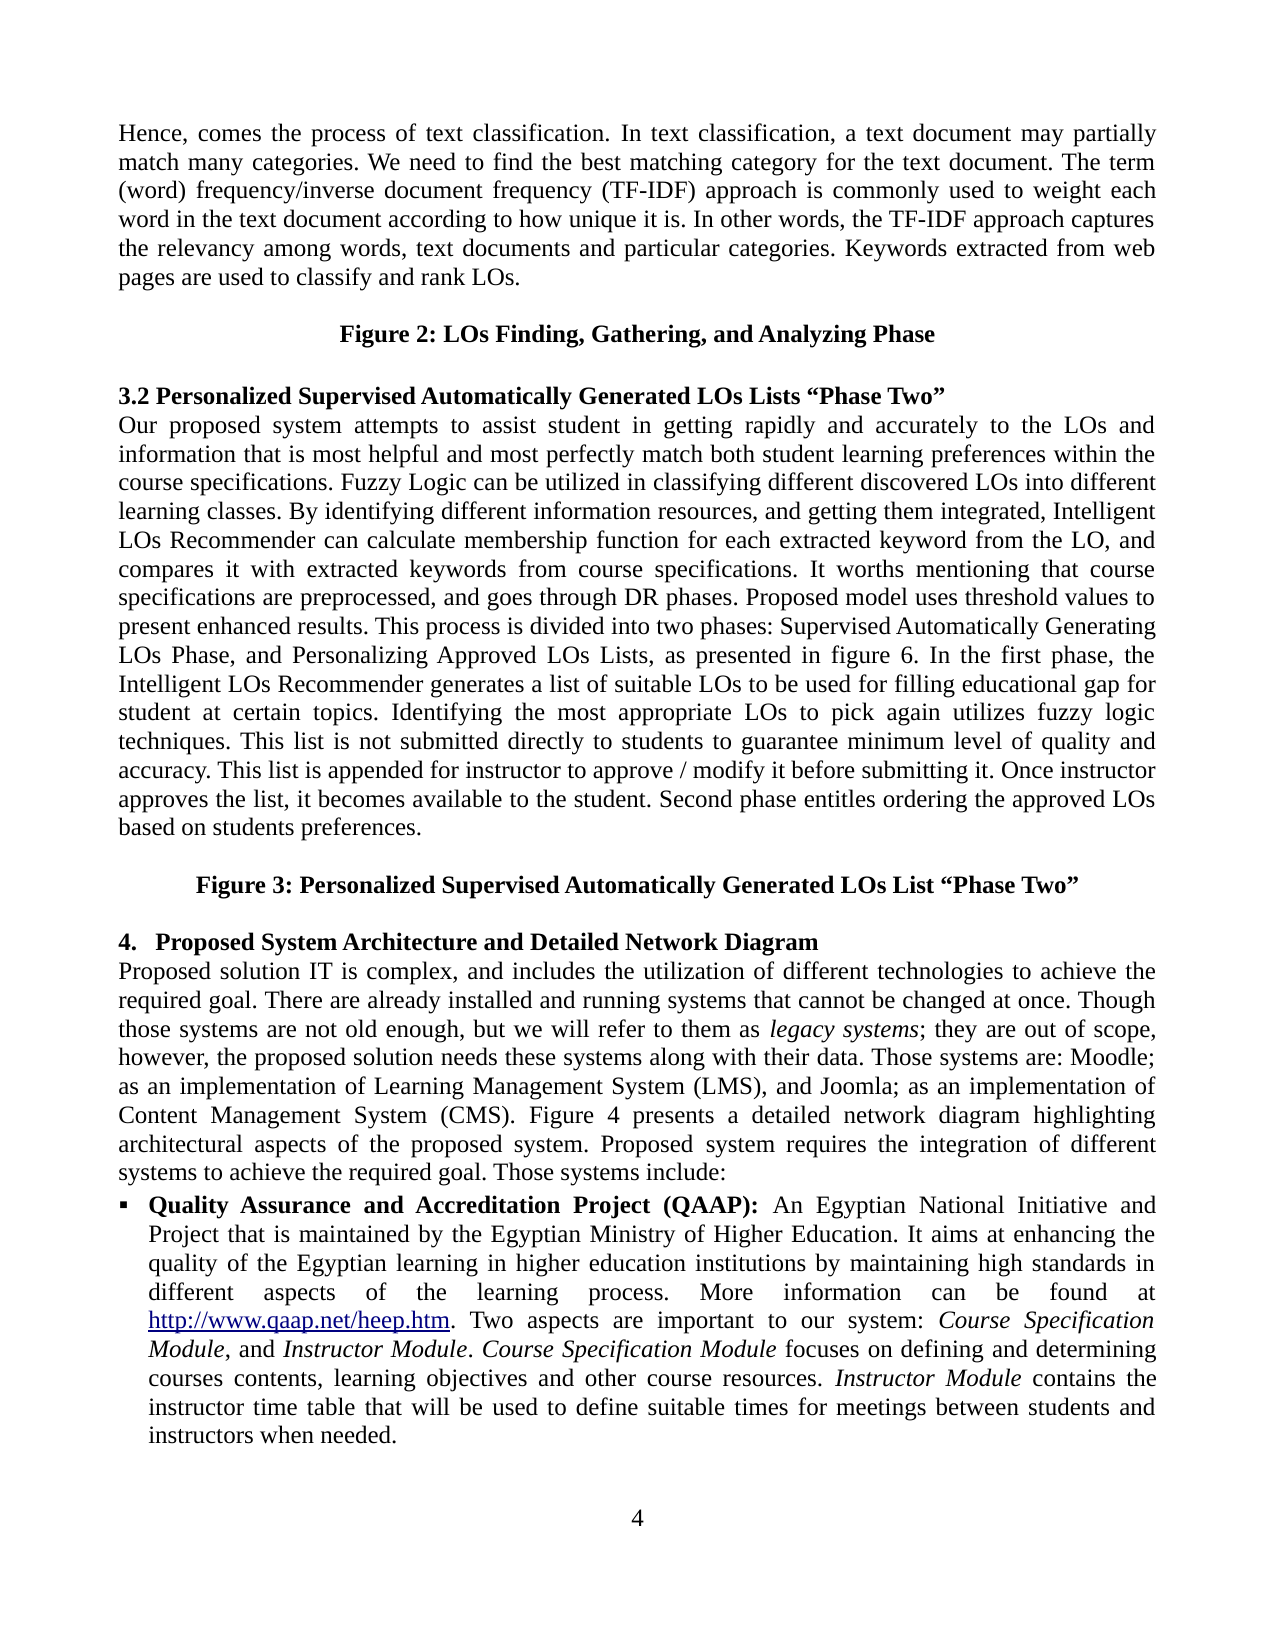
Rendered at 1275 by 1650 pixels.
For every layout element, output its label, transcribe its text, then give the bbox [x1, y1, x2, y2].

text 3.2 Personalized Supervised Automatically Generated LOs Lists “Phase Two” [118, 381, 1157, 410]
text Our proposed system attempts to assist student in getting rapidly and accurately to the LOs and information that is most helpful and most perfectly match both student learning preferences within the course specifications. Fuzzy Logic can be utilized in classifying different discovered LOs into different learning classes. By identifying different information resources, and getting them integrated, Intelligent LOs Recommender can calculate membership function for each extracted keyword from the LO, and compares it with extracted keywords from course specifications. It worths mentioning that course specifications are preprocessed, and goes through DR phases. Proposed model uses threshold values to present enhanced results. This process is divided into two phases: Supervised Automatically Generating LOs Phase, and Personalizing Approved LOs Lists, as presented in figure 6. In the first phase, the Intelligent LOs Recommender generates a list of suitable LOs to be used for filling educational gap for student at certain topics. Identifying the most appropriate LOs to pick again utilizes fuzzy logic techniques. This list is not submitted directly to students to guarantee minimum level of quality and accuracy. This list is appended for instructor to approve / modify it before submitting it. Once instructor approves the list, it becomes available to the student. Second phase entitles ordering the approved LOs based on students preferences. [118, 410, 1157, 841]
list Quality Assurance and Accreditation Project (QAAP): An Egyptian National Initiative and Project that is maintained by the Egyptian Ministry of Higher Education. It aims at enhancing the quality of the Egyptian learning in higher education institutions by maintaining high standards in different aspects of the learning process. More information can be found at http://www.qaap.net/heep.htm. Two aspects are important to our system: Course Specification Module, and Instructor Module. Course Specification Module focuses on defining and determining courses contents, learning objectives and other course resources. Instructor Module contains the instructor time table that will be used to define suitable times for meetings between students and instructors when needed. [118, 1190, 1157, 1449]
text Figure 3: Personalized Supervised Automatically Generated LOs List “Phase Two” [118, 870, 1157, 899]
text Proposed solution IT is complex, and includes the utilization of different technologies to achieve the required goal. There are already installed and running systems that cannot be changed at once. Though those systems are not old enough, but we will refer to them as legacy systems; they are out of scope, however, the proposed solution needs these systems along with their data. Those systems are: Moodle; as an implementation of Learning Management System (LMS), and Joomla; as an implementation of Content Management System (CMS). Figure 4 presents a detailed network diagram highlighting architectural aspects of the proposed system. Proposed system requires the integration of different systems to achieve the required goal. Those systems include: [118, 956, 1157, 1186]
text Figure 2: LOs Finding, Gathering, and Analyzing Phase [118, 319, 1157, 348]
text Hence, comes the process of text classification. In text classification, a text document may partially match many categories. We need to find the best matching category for the text document. The term (word) frequency/inverse document frequency (TF-IDF) approach is commonly used to weight each word in the text document according to how unique it is. In other words, the TF-IDF approach captures the relevancy among words, text documents and particular categories. Keywords extracted from web pages are used to classify and rank LOs. [118, 118, 1157, 291]
list Proposed System Architecture and Detailed Network Diagram [118, 927, 1157, 956]
